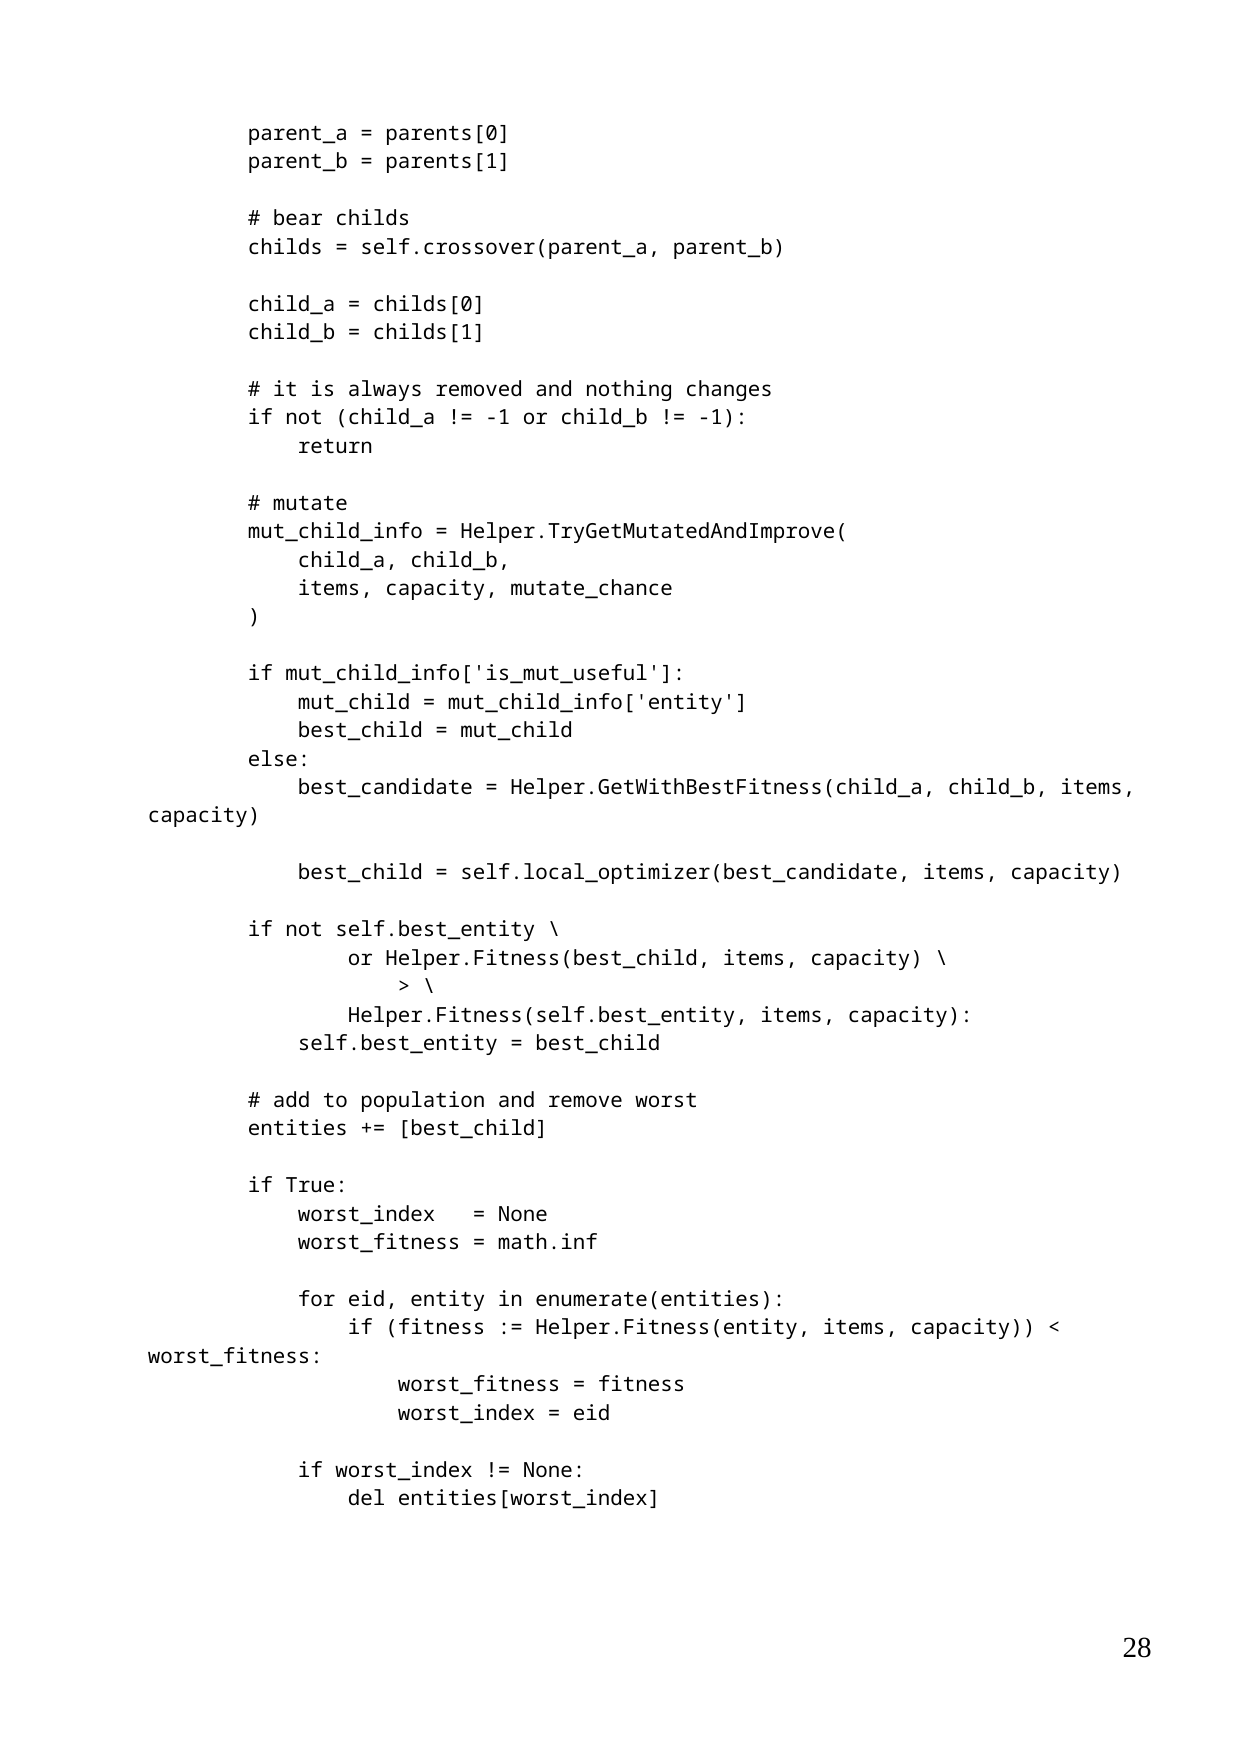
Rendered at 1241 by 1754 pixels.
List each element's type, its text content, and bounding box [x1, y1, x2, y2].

text worst_index = eid [148, 1398, 1152, 1426]
text worst_index = None [148, 1199, 1152, 1227]
text best_candidate = Helper.GetWithBestFitness(child_a, child_b, items, capacity) [148, 772, 1152, 829]
text mut_child_info = Helper.TryGetMutatedAndImprove( [148, 516, 1152, 545]
text or Helper.Fitness(best_child, items, capacity) \ [148, 943, 1152, 971]
text entities += [best_child] [148, 1113, 1152, 1142]
text del entities[worst_index] [148, 1483, 1152, 1512]
text for eid, entity in enumerate(entities): [148, 1284, 1152, 1312]
text items, capacity, mutate_chance [148, 573, 1152, 602]
text # add to population and remove worst [148, 1085, 1152, 1113]
text if worst_index != None: [148, 1455, 1152, 1483]
text child_a, child_b, [148, 545, 1152, 573]
text parent_b = parents[1] [148, 147, 1152, 175]
text > \ [148, 971, 1152, 1000]
text child_b = childs[1] [148, 317, 1152, 346]
text worst_fitness = fitness [148, 1369, 1152, 1398]
text worst_fitness = math.inf [148, 1227, 1152, 1256]
text # it is always removed and nothing changes [148, 374, 1152, 402]
text parent_a = parents[0] [148, 118, 1152, 147]
text childs = self.crossover(parent_a, parent_b) [148, 232, 1152, 260]
text best_child = self.local_optimizer(best_candidate, items, capacity) [148, 857, 1152, 886]
text else: [148, 744, 1152, 772]
text return [148, 431, 1152, 459]
text # mutate [148, 488, 1152, 516]
text best_child = mut_child [148, 715, 1152, 744]
text if True: [148, 1170, 1152, 1199]
text child_a = childs[0] [148, 289, 1152, 317]
text self.best_entity = best_child [148, 1028, 1152, 1057]
text Helper.Fitness(self.best_entity, items, capacity): [148, 1000, 1152, 1028]
text if mut_child_info['is_mut_useful']: [148, 658, 1152, 687]
text if (fitness := Helper.Fitness(entity, items, capacity)) < worst_fitness: [148, 1312, 1152, 1369]
text ) [148, 602, 1152, 630]
text mut_child = mut_child_info['entity'] [148, 687, 1152, 715]
text # bear childs [148, 203, 1152, 232]
text if not self.best_entity \ [148, 914, 1152, 943]
text if not (child_a != -1 or child_b != -1): [148, 402, 1152, 431]
